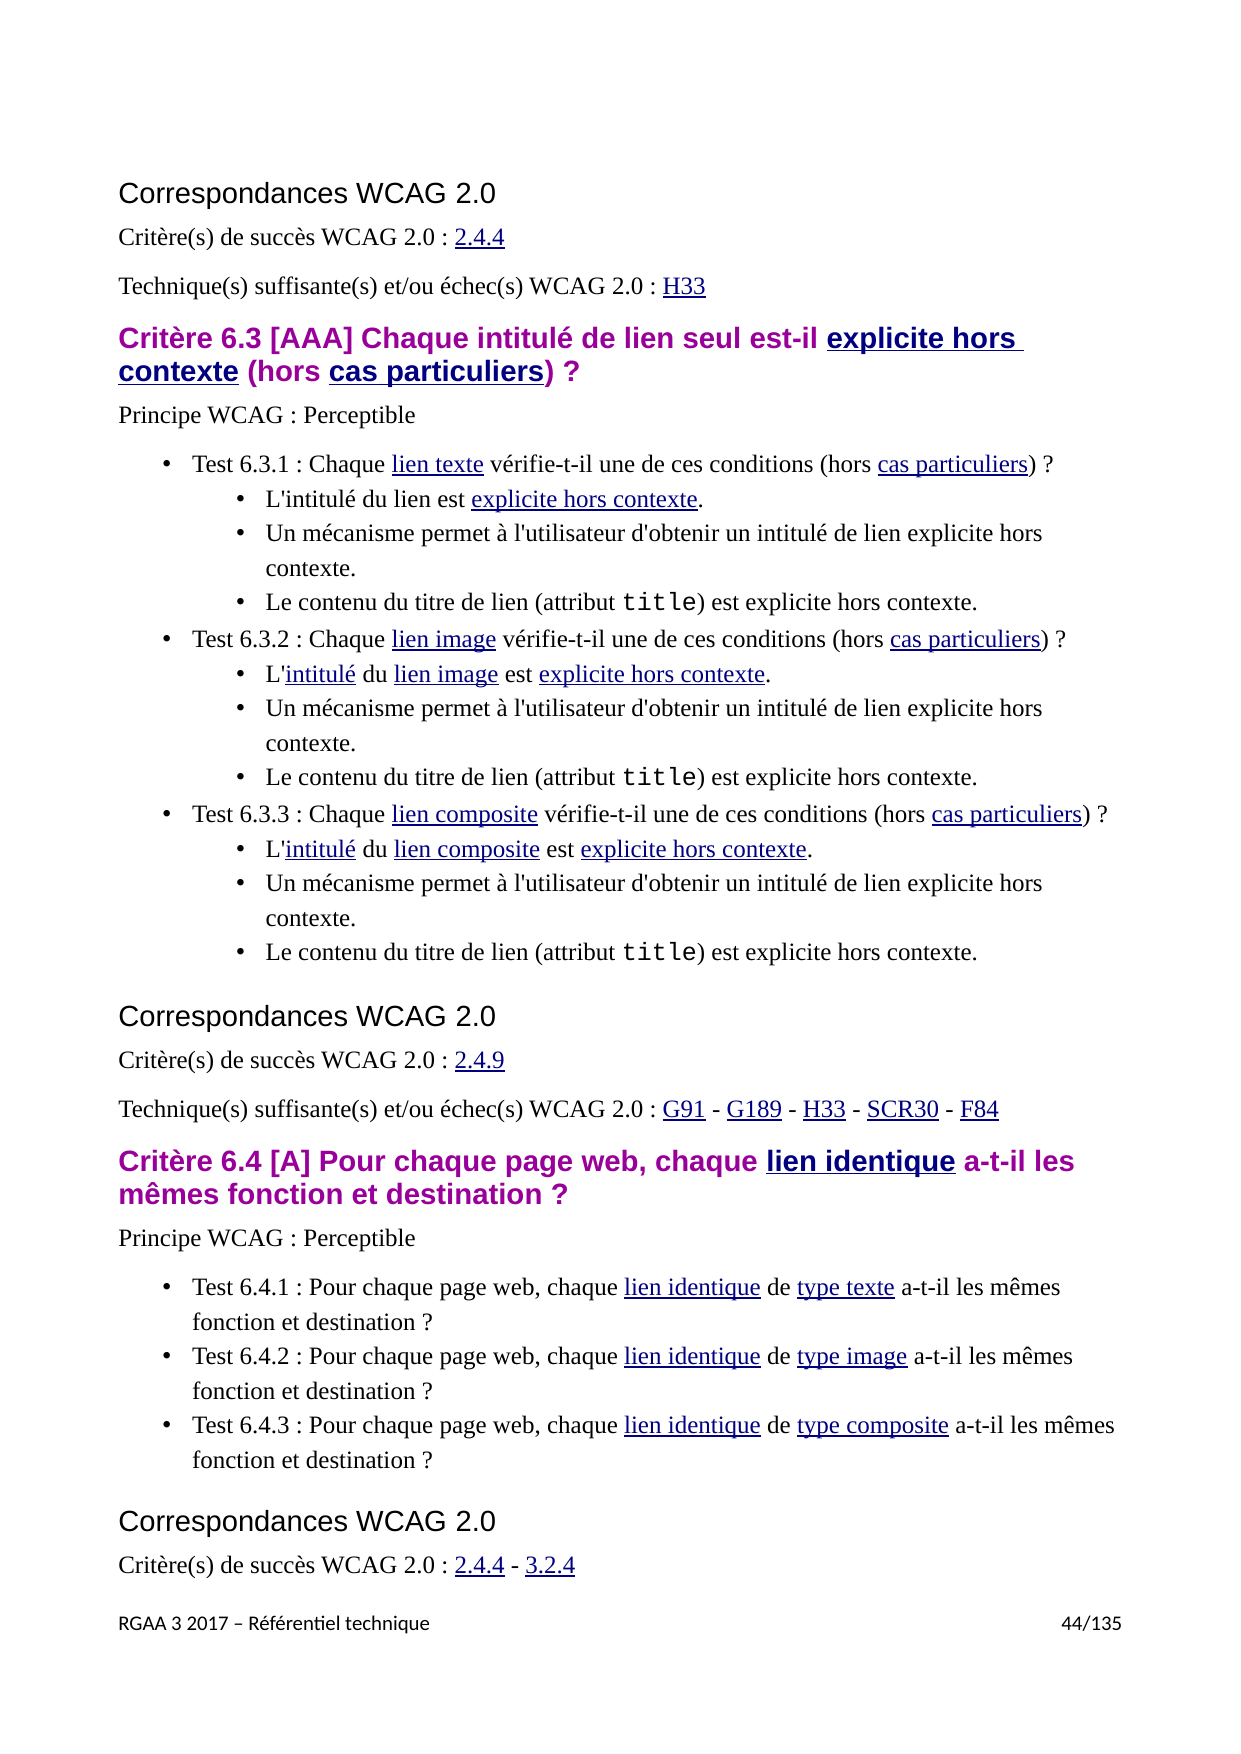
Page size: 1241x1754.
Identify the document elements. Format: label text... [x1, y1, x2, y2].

subtitle Critère 6.4 [A] Pour chaque page web, chaque lien identique a-t-il les mêmes fonction et destination ? [118, 1143, 1122, 1211]
list Test 6.3.1 : Chaque lien texte vérifie-t-il une de ces conditions (hors cas particuliers) ? [162, 449, 1122, 478]
list Le contenu du titre de lien (attribut title) est explicite hors contexte. [236, 762, 1122, 793]
list L'intitulé du lien image est explicite hors contexte. [236, 659, 1122, 688]
list Test 6.4.3 : Pour chaque page web, chaque lien identique de type composite a-t-il les mêmes fonction et destination ? [162, 1410, 1122, 1474]
list Un mécanisme permet à l'utilisateur d'obtenir un intitulé de lien explicite hors contexte. [236, 518, 1122, 582]
list Test 6.3.2 : Chaque lien image vérifie-t-il une de ces conditions (hors cas particuliers) ? [162, 624, 1122, 653]
text Principe WCAG : Perceptible [118, 401, 1122, 429]
subtitle Critère 6.3 [AAA] Chaque intitulé de lien seul est-il explicite hors contexte (hors cas particuliers) ? [118, 321, 1122, 388]
subtitle Correspondances WCAG 2.0 [118, 1504, 1122, 1538]
text Principe WCAG : Perceptible [118, 1223, 1122, 1252]
list Un mécanisme permet à l'utilisateur d'obtenir un intitulé de lien explicite hors contexte. [236, 868, 1122, 932]
text Critère(s) de succès WCAG 2.0 : 2.4.4 - 3.2.4 [118, 1550, 1122, 1579]
list Le contenu du titre de lien (attribut title) est explicite hors contexte. [236, 937, 1122, 968]
subtitle Correspondances WCAG 2.0 [118, 176, 1122, 210]
subtitle Correspondances WCAG 2.0 [118, 999, 1122, 1033]
text Critère(s) de succès WCAG 2.0 : 2.4.4 [118, 222, 1122, 251]
text Technique(s) suffisante(s) et/ou échec(s) WCAG 2.0 : H33 [118, 271, 1122, 300]
list Test 6.4.1 : Pour chaque page web, chaque lien identique de type texte a-t-il les mêmes fonction et destination ? [162, 1272, 1122, 1336]
list Test 6.4.2 : Pour chaque page web, chaque lien identique de type image a-t-il les mêmes fonction et destination ? [162, 1341, 1122, 1405]
list L'intitulé du lien composite est explicite hors contexte. [236, 834, 1122, 863]
list Le contenu du titre de lien (attribut title) est explicite hors contexte. [236, 587, 1122, 618]
list L'intitulé du lien est explicite hors contexte. [236, 484, 1122, 513]
text Critère(s) de succès WCAG 2.0 : 2.4.9 [118, 1045, 1122, 1074]
text Technique(s) suffisante(s) et/ou échec(s) WCAG 2.0 : G91 - G189 - H33 - SCR30 - F84 [118, 1094, 1122, 1123]
list Test 6.3.3 : Chaque lien composite vérifie-t-il une de ces conditions (hors cas particuliers) ? [162, 799, 1122, 828]
list Un mécanisme permet à l'utilisateur d'obtenir un intitulé de lien explicite hors contexte. [236, 693, 1122, 757]
